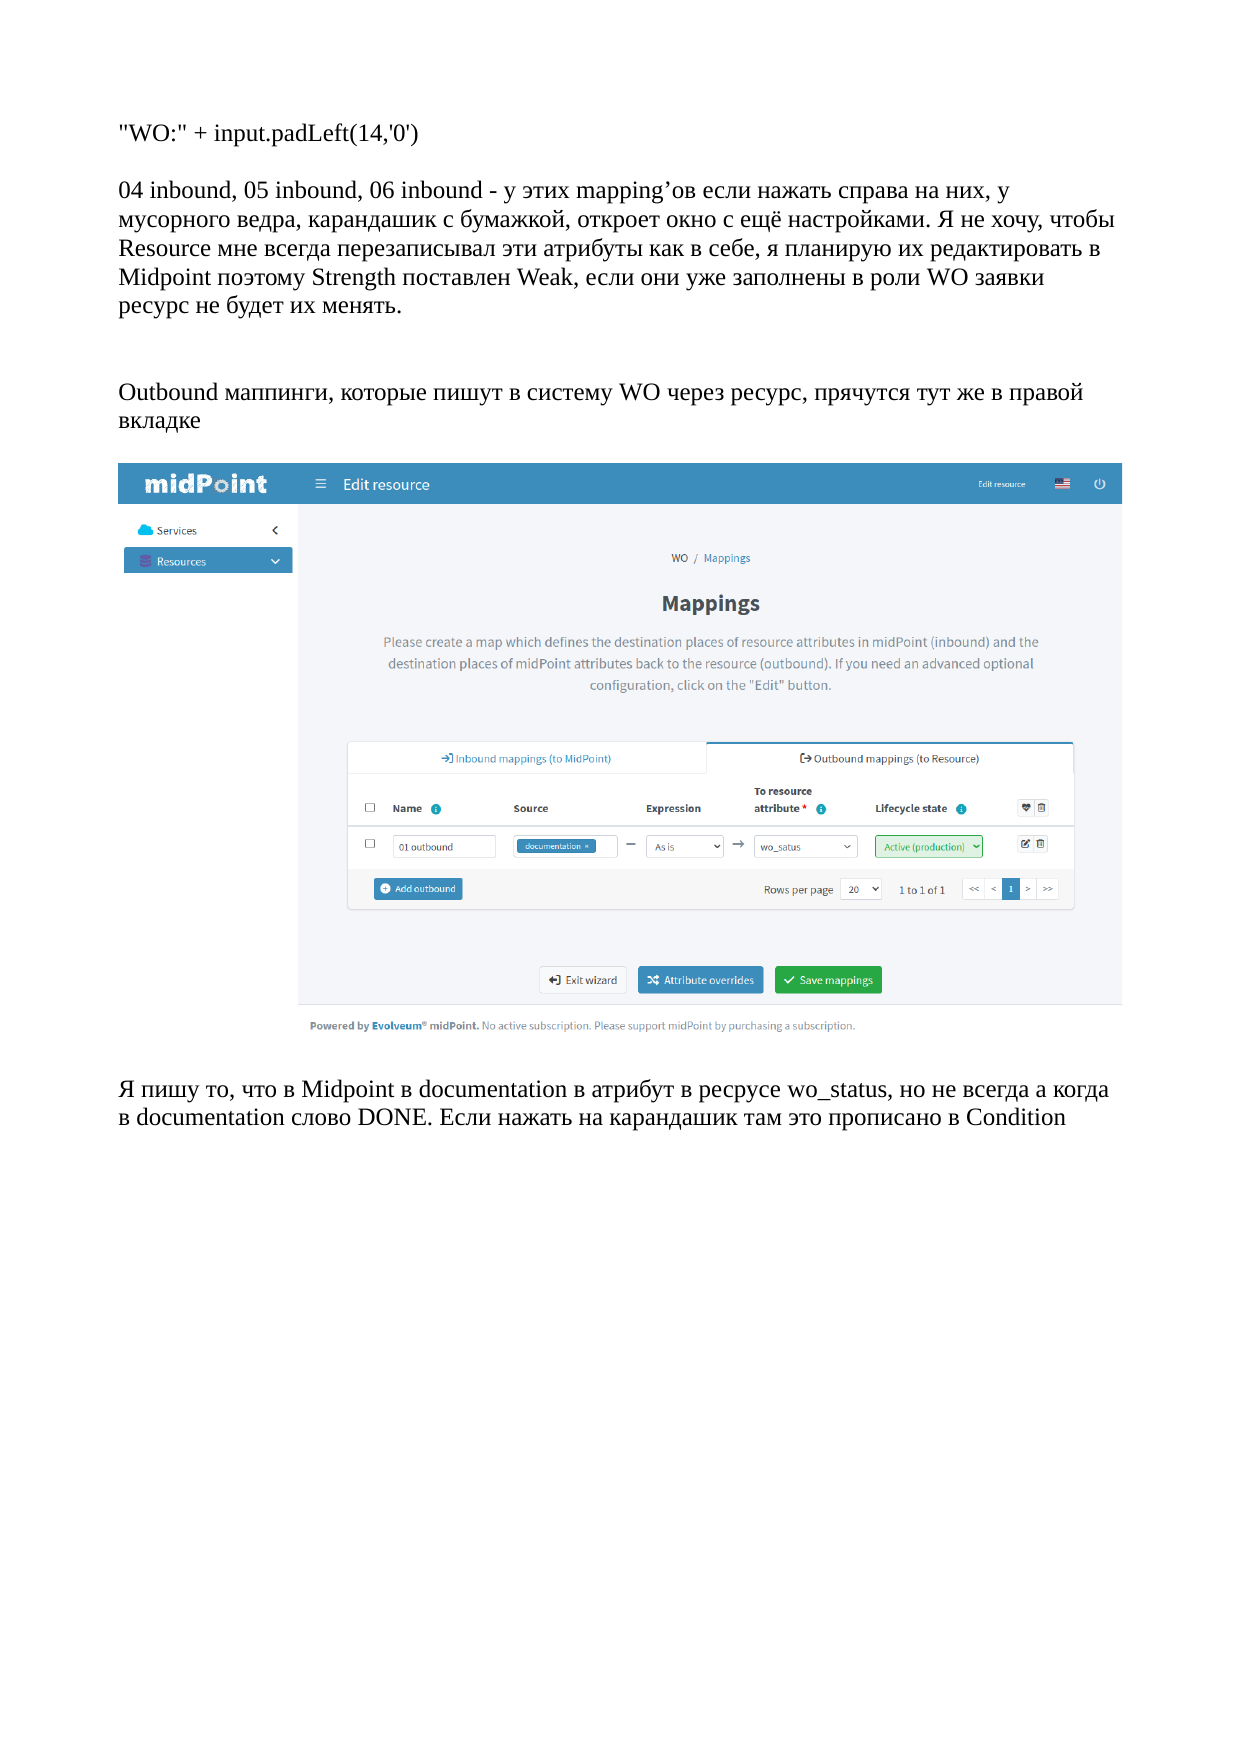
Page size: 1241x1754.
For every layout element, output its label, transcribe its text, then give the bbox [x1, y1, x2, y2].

text Outbound маппинги, которые пишут в систему WO через ресурс, прячутся тут же в правой вкладке [118, 377, 1122, 434]
text Я пишу то, что в Midpoint в documentation в атрибут в ресрусе wo_status, но не всегда а когда в documentation слово DONE. Если нажать на карандашик там это прописано в Сondition [118, 1074, 1122, 1131]
picture [118, 463, 1123, 1045]
text "WO:" + input.padLeft(14,'0') [118, 118, 1122, 147]
text 04 inbound, 05 inbound, 06 inbound - у этих mapping’ов если нажать справа на них, у мусорного ведра, карандашик с бумажкой, откроет окно с ещё настройками. Я не хочу, чтобы Resource мне всегда перезаписывал эти атрибуты как в себе, я планирую их редактировать в Midpoint поэтому Strength поставлен Weak, если они уже заполнены в роли WO заявки ресурс не будет их менять. [118, 176, 1122, 319]
